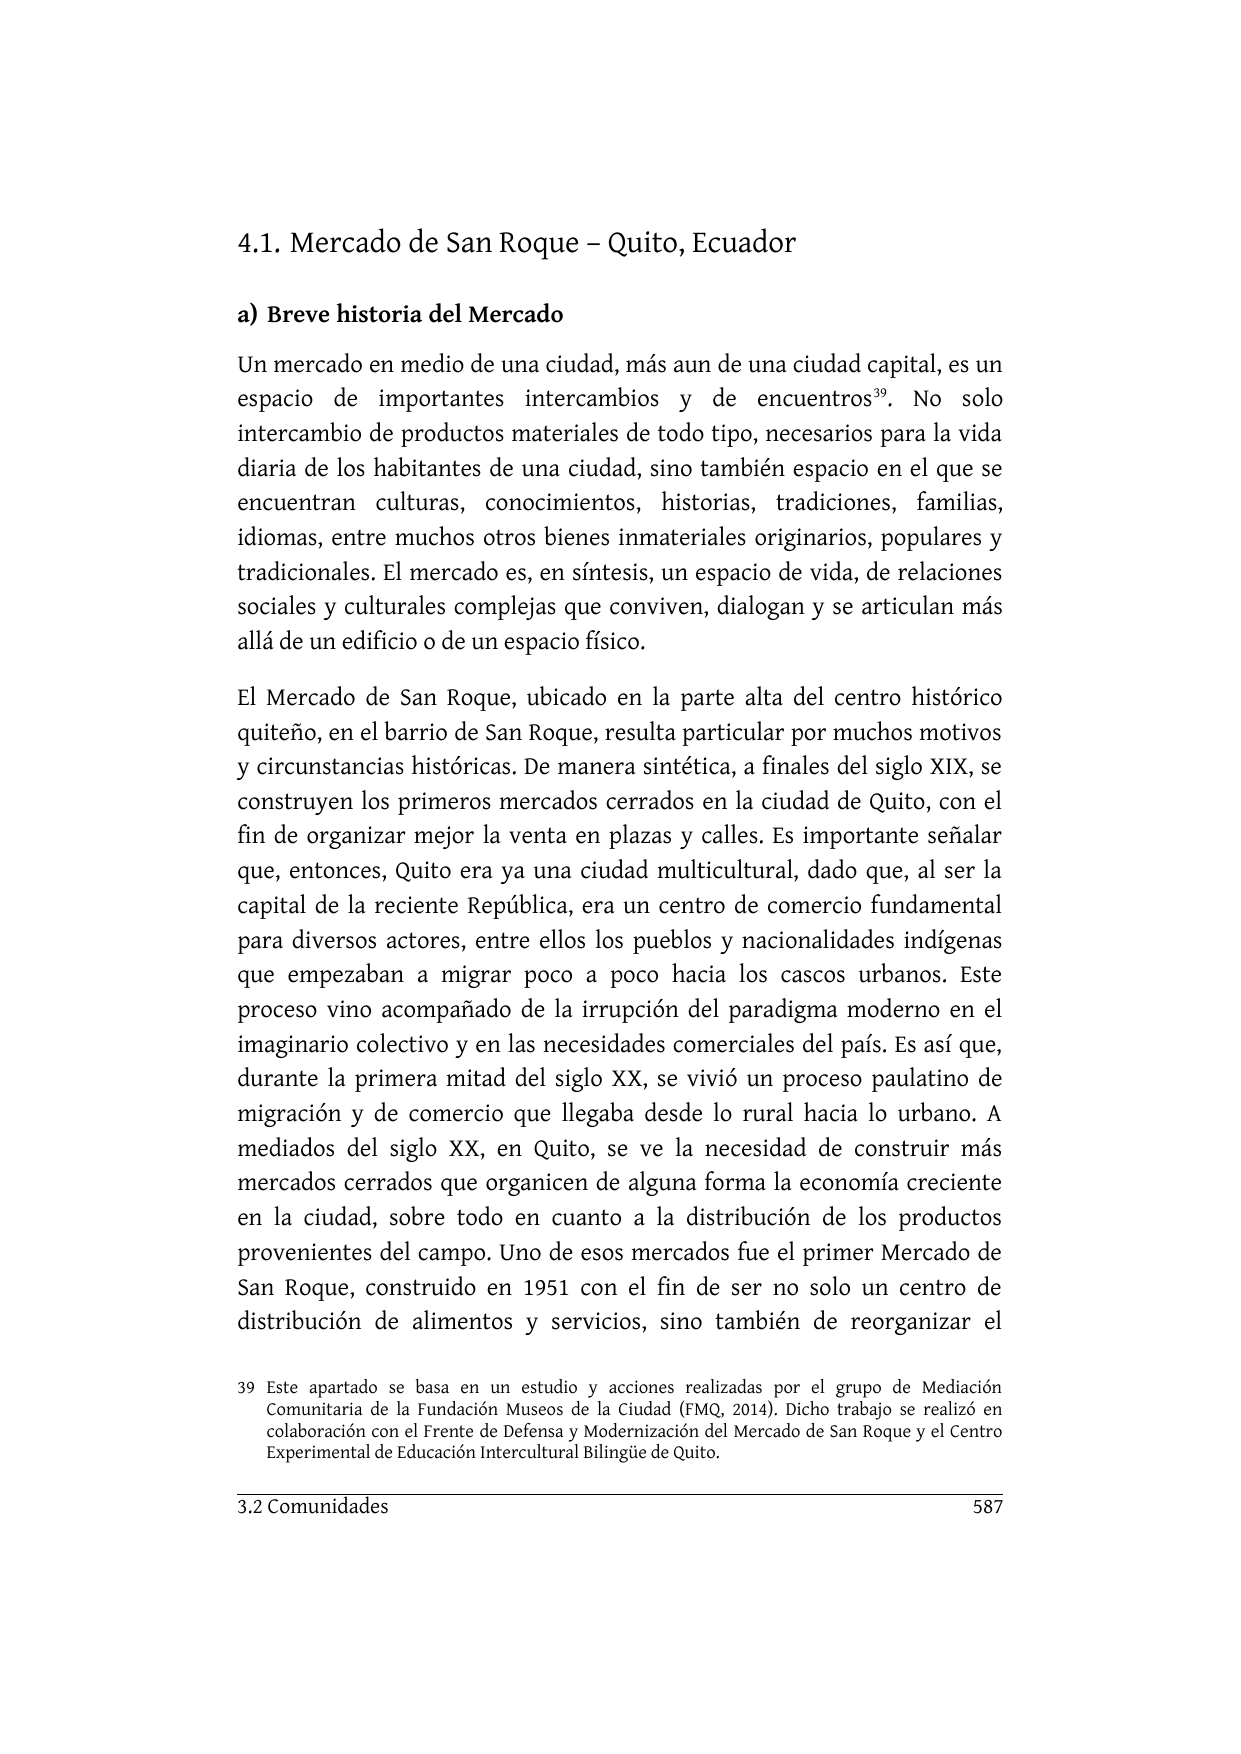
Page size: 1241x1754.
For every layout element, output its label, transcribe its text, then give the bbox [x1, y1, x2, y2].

subtitle Mercado de San Roque – Quito, Ecuador [237, 225, 1003, 261]
text Este apartado se basa en un estudio y acciones realizadas por el grupo de Mediación Comunitaria de la Fundación Museos de la Ciudad (FMQ, 2014). Dicho trabajo se realizó en colaboración con el Frente de Defensa y Modernización del Mercado de San Roque y el Centro Experimental de Educación Intercultural Bilingüe de Quito. [237, 1377, 1003, 1464]
text Un mercado en medio de una ciudad, más aun de una ciudad capital, es un espacio de importantes intercambios y de encuentros. No solo intercambio de productos materiales de todo tipo, necesarios para la vida diaria de los habitantes de una ciudad, sino también espacio en el que se encuentran culturas, conocimientos, historias, tradiciones, familias, idiomas, entre muchos otros bienes inmateriales originarios, populares y tradicionales. El mercado es, en síntesis, un espacio de vida, de relaciones sociales y culturales complejas que conviven, dialogan y se articulan más allá de un edificio o de un espacio físico. [237, 350, 1003, 657]
text El Mercado de San Roque, ubicado en la parte alta del centro histórico quiteño, en el barrio de San Roque, resulta particular por muchos motivos y circunstancias históricas. De manera sintética, a finales del siglo XIX, se construyen los primeros mercados cerrados en la ciudad de Quito, con el fin de organizar mejor la venta en plazas y calles. Es importante señalar que, entonces, Quito era ya una ciudad multicultural, dado que, al ser la capital de la reciente República, era un centro de comercio fundamental para diversos actores, entre ellos los pueblos y nacionalidades indígenas que empezaban a migrar poco a poco hacia los cascos urbanos. Este proceso vino acompañado de la irrupción del paradigma moderno en el imaginario colectivo y en las necesidades comerciales del país. Es así que, durante la primera mitad del siglo XX, se vivió un proceso paulatino de migración y de comercio que llegaba desde lo rural hacia lo urbano. A mediados del siglo XX, en Quito, se ve la necesidad de construir más mercados cerrados que organicen de alguna forma la economía creciente en la ciudad, sobre todo en cuanto a la distribución de los productos provenientes del campo. Uno de esos mercados fue el primer Mercado de San Roque, construido en 1951 con el fin de ser no solo un centro de distribución de alimentos y servicios, sino también de reorganizar el [237, 683, 1003, 1337]
subtitle Breve historia del Mercado [237, 300, 1003, 329]
